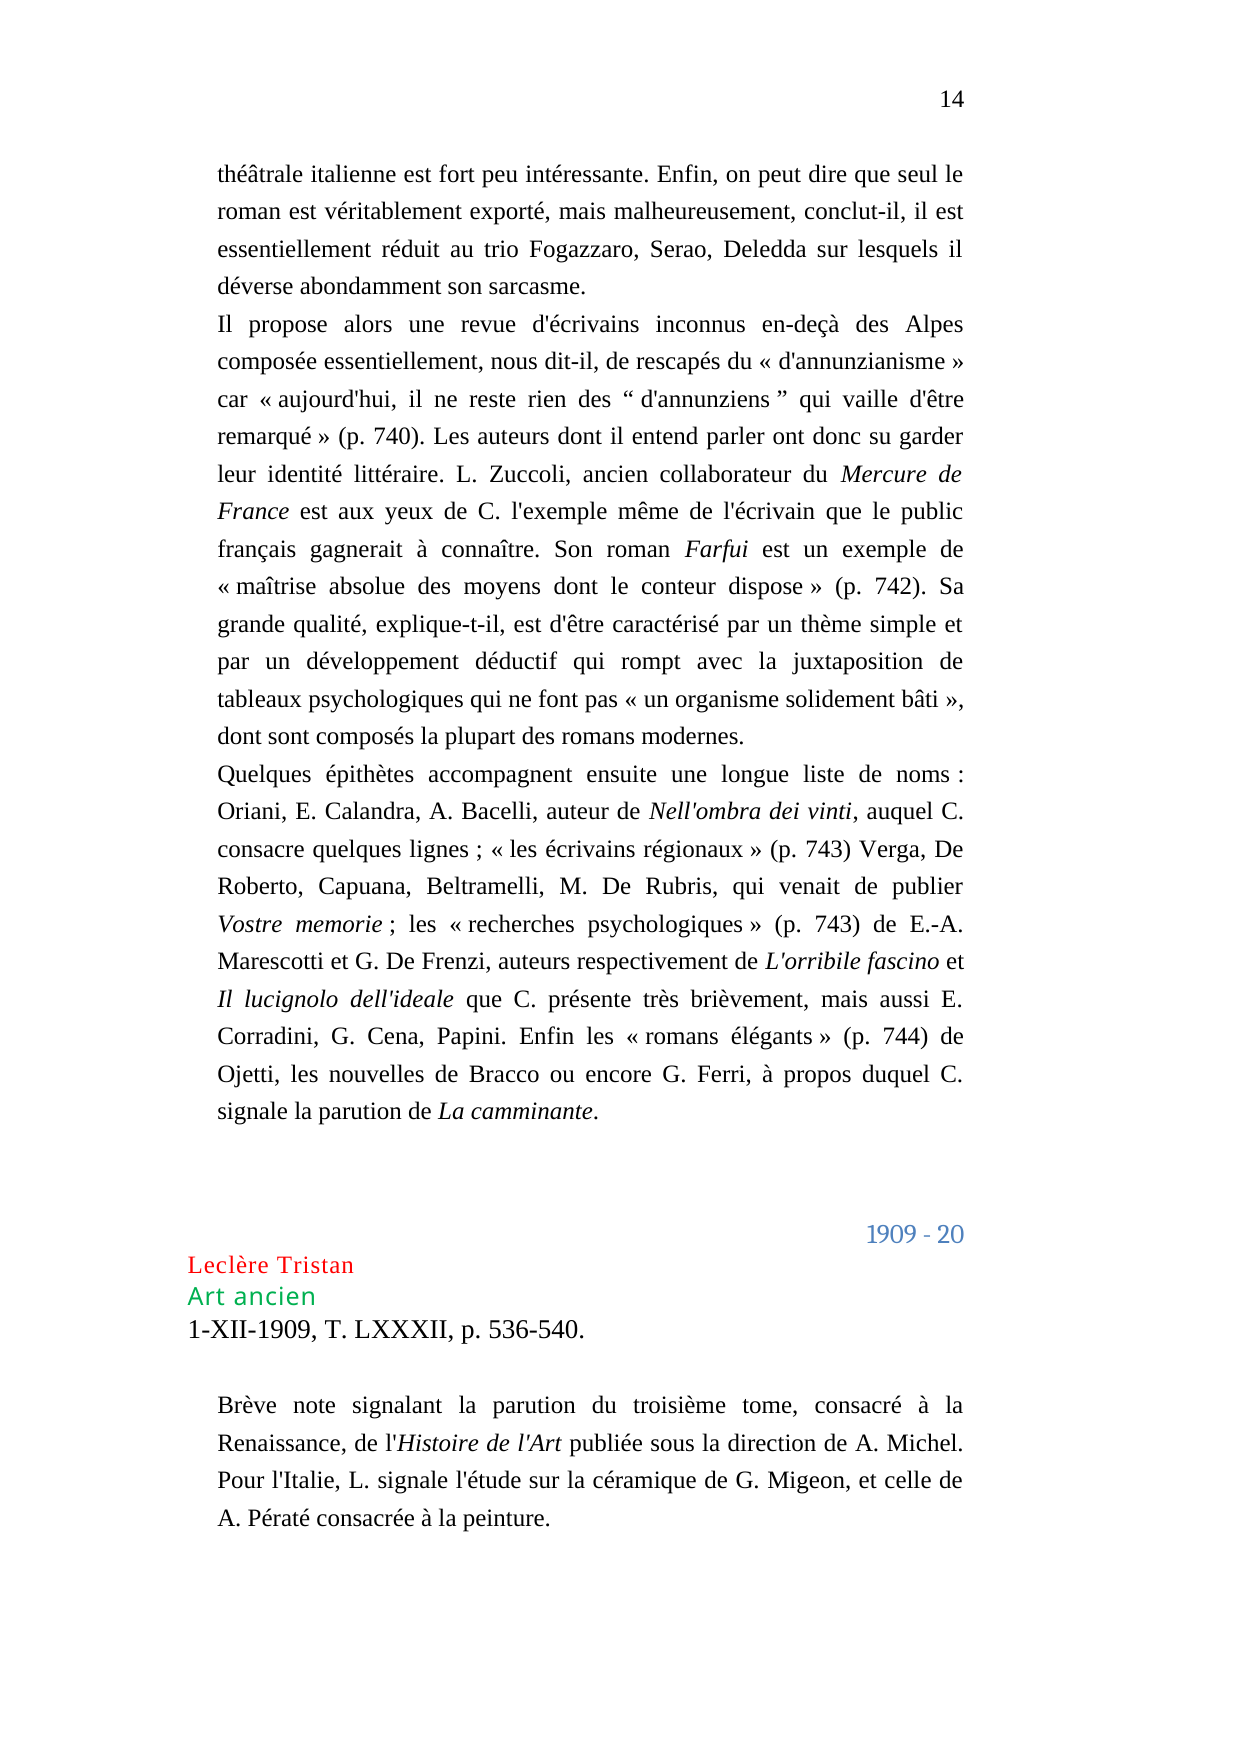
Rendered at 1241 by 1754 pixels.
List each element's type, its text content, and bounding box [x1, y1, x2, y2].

text Il propose alors une revue d'écrivains inconnus en-deçà des Alpes composée essentiellement, nous dit-il, de rescapés du « d'annunzianisme » car « aujourd'hui, il ne reste rien des “ d'annunziens ” qui vaille d'être remarqué » (p. 740). Les auteurs dont il entend parler ont donc su garder leur identité littéraire. L. Zuccoli, ancien collaborateur du Mercure de France est aux yeux de C. l'exemple même de l'écrivain que le public français gagnerait à connaître. Son roman Farfui est un exemple de « maîtrise absolue des moyens dont le conteur dispose » (p. 742). Sa grande qualité, explique-t-il, est d'être caractérisé par un thème simple et par un développement déductif qui rompt avec la juxtaposition de tableaux psychologiques qui ne font pas « un organisme solidement bâti », dont sont composés la plupart des romans modernes. [217, 300, 964, 750]
text Quelques épithètes accompagnent ensuite une longue liste de noms : Oriani, E. Calandra, A. Bacelli, auteur de Nell'ombra dei vinti, auquel C. consacre quelques lignes ; « les écrivains régionaux » (p. 743) Verga, De Roberto, Capuana, Beltramelli, M. De Rubris, qui venait de publier Vostre memorie ; les « recherches psychologiques » (p. 743) de E.-A. Marescotti et G. De Frenzi, auteurs respectivement de L'orribile fascino et Il lucignolo dell'ideale que C. présente très brièvement, mais aussi E. Corradini, G. Cena, Papini. Enfin les « romans élégants » (p. 744) de Ojetti, les nouvelles de Bracco ou encore G. Ferri, à propos duquel C. signale la parution de La camminante. [217, 750, 964, 1125]
text Art ancien [187, 1279, 1053, 1313]
text Leclère Tristan [187, 1250, 1053, 1279]
text théâtrale italienne est fort peu intéressante. Enfin, on peut dire que seul le roman est véritablement exporté, mais malheureusement, conclut-il, il est essentiellement réduit au trio Fogazzaro, Serao, Deledda sur lesquels il déverse abondamment son sarcasme. [217, 150, 964, 300]
text Brève note signalant la parution du troisième tome, consacré à la Renaissance, de l'Histoire de l'Art publiée sous la direction de A. Michel. Pour l'Italie, L. signale l'étude sur la céramique de G. Migeon, et celle de A. Pératé consacrée à la peinture. [217, 1381, 964, 1531]
subtitle 1909 - 20 [217, 1212, 964, 1250]
text 1-XII-1909, T. LXXXII, p. 536-540. [187, 1313, 1131, 1344]
